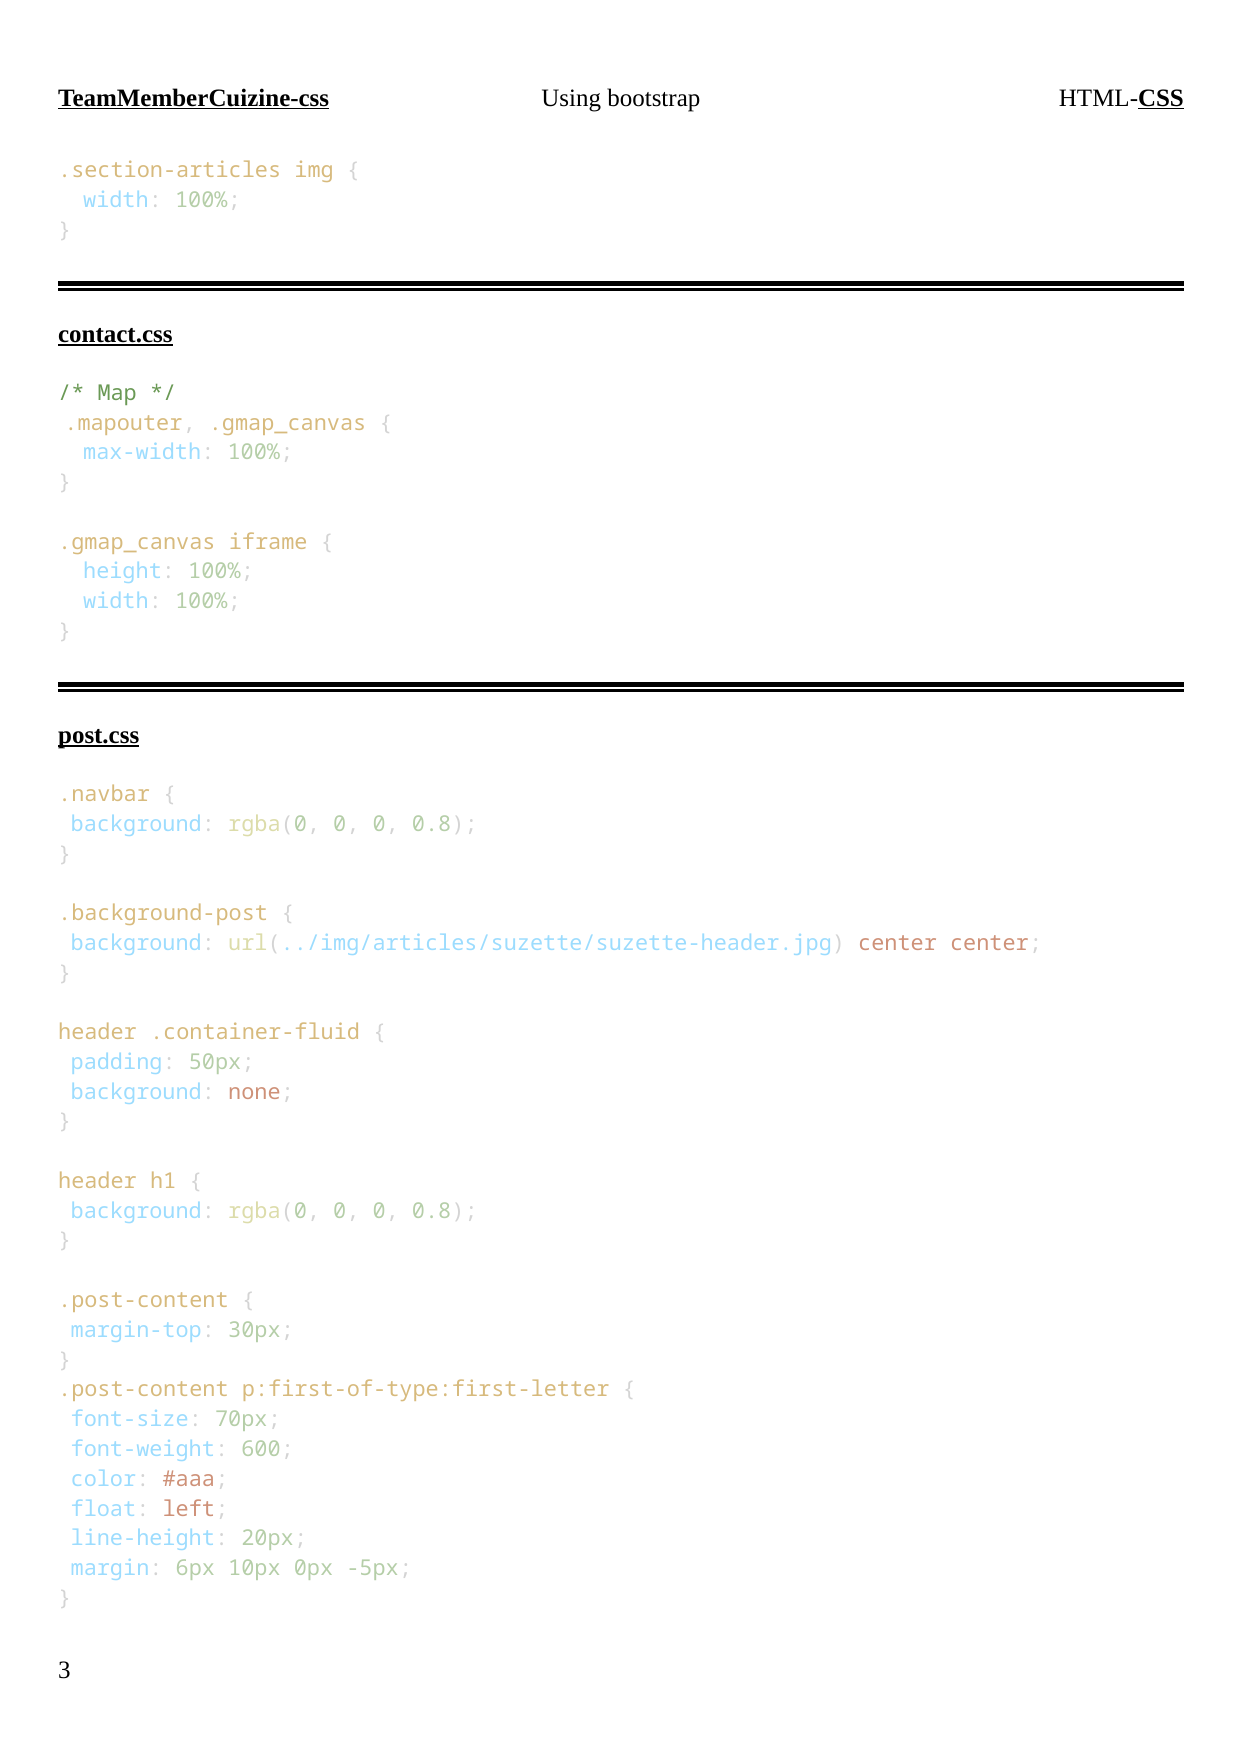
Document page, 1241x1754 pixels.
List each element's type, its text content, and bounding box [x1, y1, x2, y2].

text } [58, 214, 1184, 244]
text height: 100%; [58, 555, 1184, 585]
text line-height: 20px; [58, 1522, 1184, 1552]
text background: rgba(0, 0, 0, 0.8); [58, 808, 1184, 837]
text } [58, 1582, 1184, 1612]
text .background-post { [58, 897, 1184, 927]
text font-weight: 600; [58, 1433, 1184, 1463]
text } [58, 466, 1184, 496]
text } [58, 837, 1184, 867]
text background: none; [58, 1076, 1184, 1105]
text .post-content p:first-of-type:first-letter { [58, 1373, 1184, 1403]
text margin-top: 30px; [58, 1314, 1184, 1343]
text .gmap_canvas iframe { [58, 526, 1184, 555]
text background: url(../img/articles/suzette/suzette-header.jpg) center center; [58, 927, 1184, 957]
text } [58, 1224, 1184, 1254]
text .navbar { [58, 778, 1184, 808]
text float: left; [58, 1492, 1184, 1522]
text header h1 { [58, 1165, 1184, 1195]
text background: rgba(0, 0, 0, 0.8); [58, 1195, 1184, 1224]
text } [58, 1105, 1184, 1135]
text } [58, 1343, 1184, 1373]
text header .container-fluid { [58, 1016, 1184, 1046]
text /* Map */ [58, 377, 1184, 407]
text padding: 50px; [58, 1046, 1184, 1076]
text margin: 6px 10px 0px -5px; [58, 1552, 1184, 1582]
text max-width: 100%; [58, 436, 1184, 466]
text post.css [58, 720, 1184, 749]
text .mapouter, .gmap_canvas { [58, 407, 1184, 436]
text } [58, 615, 1184, 645]
text .section-articles img { [58, 154, 1184, 184]
text contact.css [58, 319, 1184, 348]
text font-size: 70px; [58, 1403, 1184, 1433]
text color: #aaa; [58, 1463, 1184, 1492]
text .post-content { [58, 1284, 1184, 1314]
text width: 100%; [58, 585, 1184, 615]
text width: 100%; [58, 184, 1184, 214]
text } [58, 957, 1184, 986]
